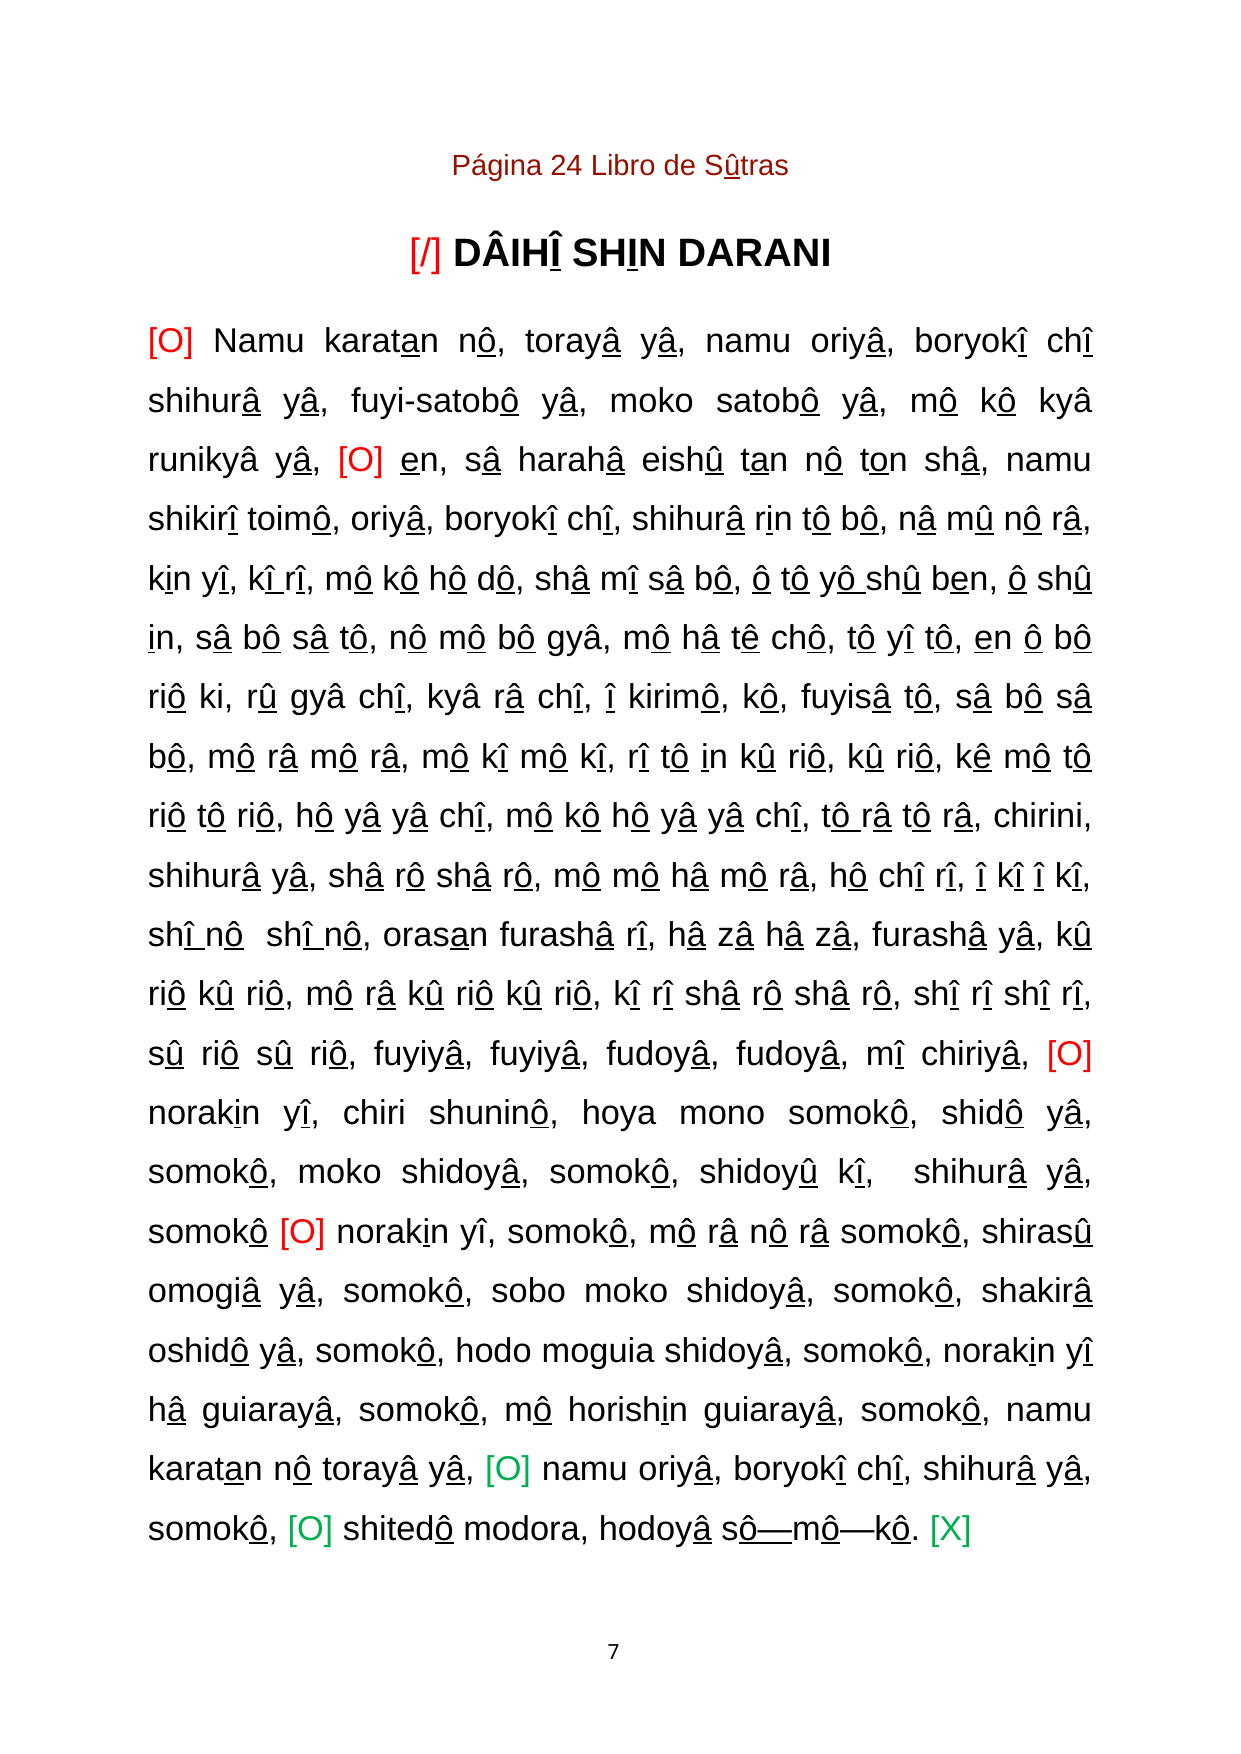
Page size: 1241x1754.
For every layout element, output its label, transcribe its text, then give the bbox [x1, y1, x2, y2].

text Página 24 Libro de Sûtras [148, 148, 1092, 181]
subtitle [/] DÂIHÎ SHIN DARANI [148, 229, 1092, 275]
text [O] Namu karatan nô, torayâ yâ, namu oriyâ, boryokî chî shihurâ yâ, fuyi-satobô yâ, moko satobô yâ, mô kô kyâ runikyâ yâ, [O] en, sâ harahâ eishû tan nô ton shâ, namu shikirî toimô, oriyâ, boryokî chî, shihurâ rin tô bô, nâ mû nô râ, kin yî, kî rî, mô kô hô dô, shâ mî sâ bô, ô tô yô shû ben, ô shû in, sâ bô sâ tô, nô mô bô gyâ, mô hâ tê chô, tô yî tô, en ô bô riô ki, rû gyâ chî, kyâ râ chî, î kirimô, kô, fuyisâ tô, sâ bô sâ bô, mô râ mô râ, mô kî mô kî, rî tô in kû riô, kû riô, kê mô tô riô tô riô, hô yâ yâ chî, mô kô hô yâ yâ chî, tô râ tô râ, chirini, shihurâ yâ, shâ rô shâ rô, mô mô hâ mô râ, hô chî rî, î kî î kî, shî nô shî nô, orasan furashâ rî, hâ zâ hâ zâ, furashâ yâ, kû riô kû riô, mô râ kû riô kû riô, kî rî shâ rô shâ rô, shî rî shî rî, sû riô sû riô, fuyiyâ, fuyiyâ, fudoyâ, fudoyâ, mî chiriyâ, [O] norakin yî, chiri shuninô, hoya mono somokô, shidô yâ, somokô, moko shidoyâ, somokô, shidoyû kî, shihurâ yâ, somokô [O] norakin yî, somokô, mô râ nô râ somokô, shirasû omogiâ yâ, somokô, sobo moko shidoyâ, somokô, shakirâ oshidô yâ, somokô, hodo moguia shidoyâ, somokô, norakin yî hâ guiarayâ, somokô, mô horishin guiarayâ, somokô, namu karatan nô torayâ yâ, [O] namu oriyâ, boryokî chî, shihurâ yâ, somokô, [O] shitedô modora, hodoyâ sô—mô—kô. [X] [148, 320, 1092, 1547]
